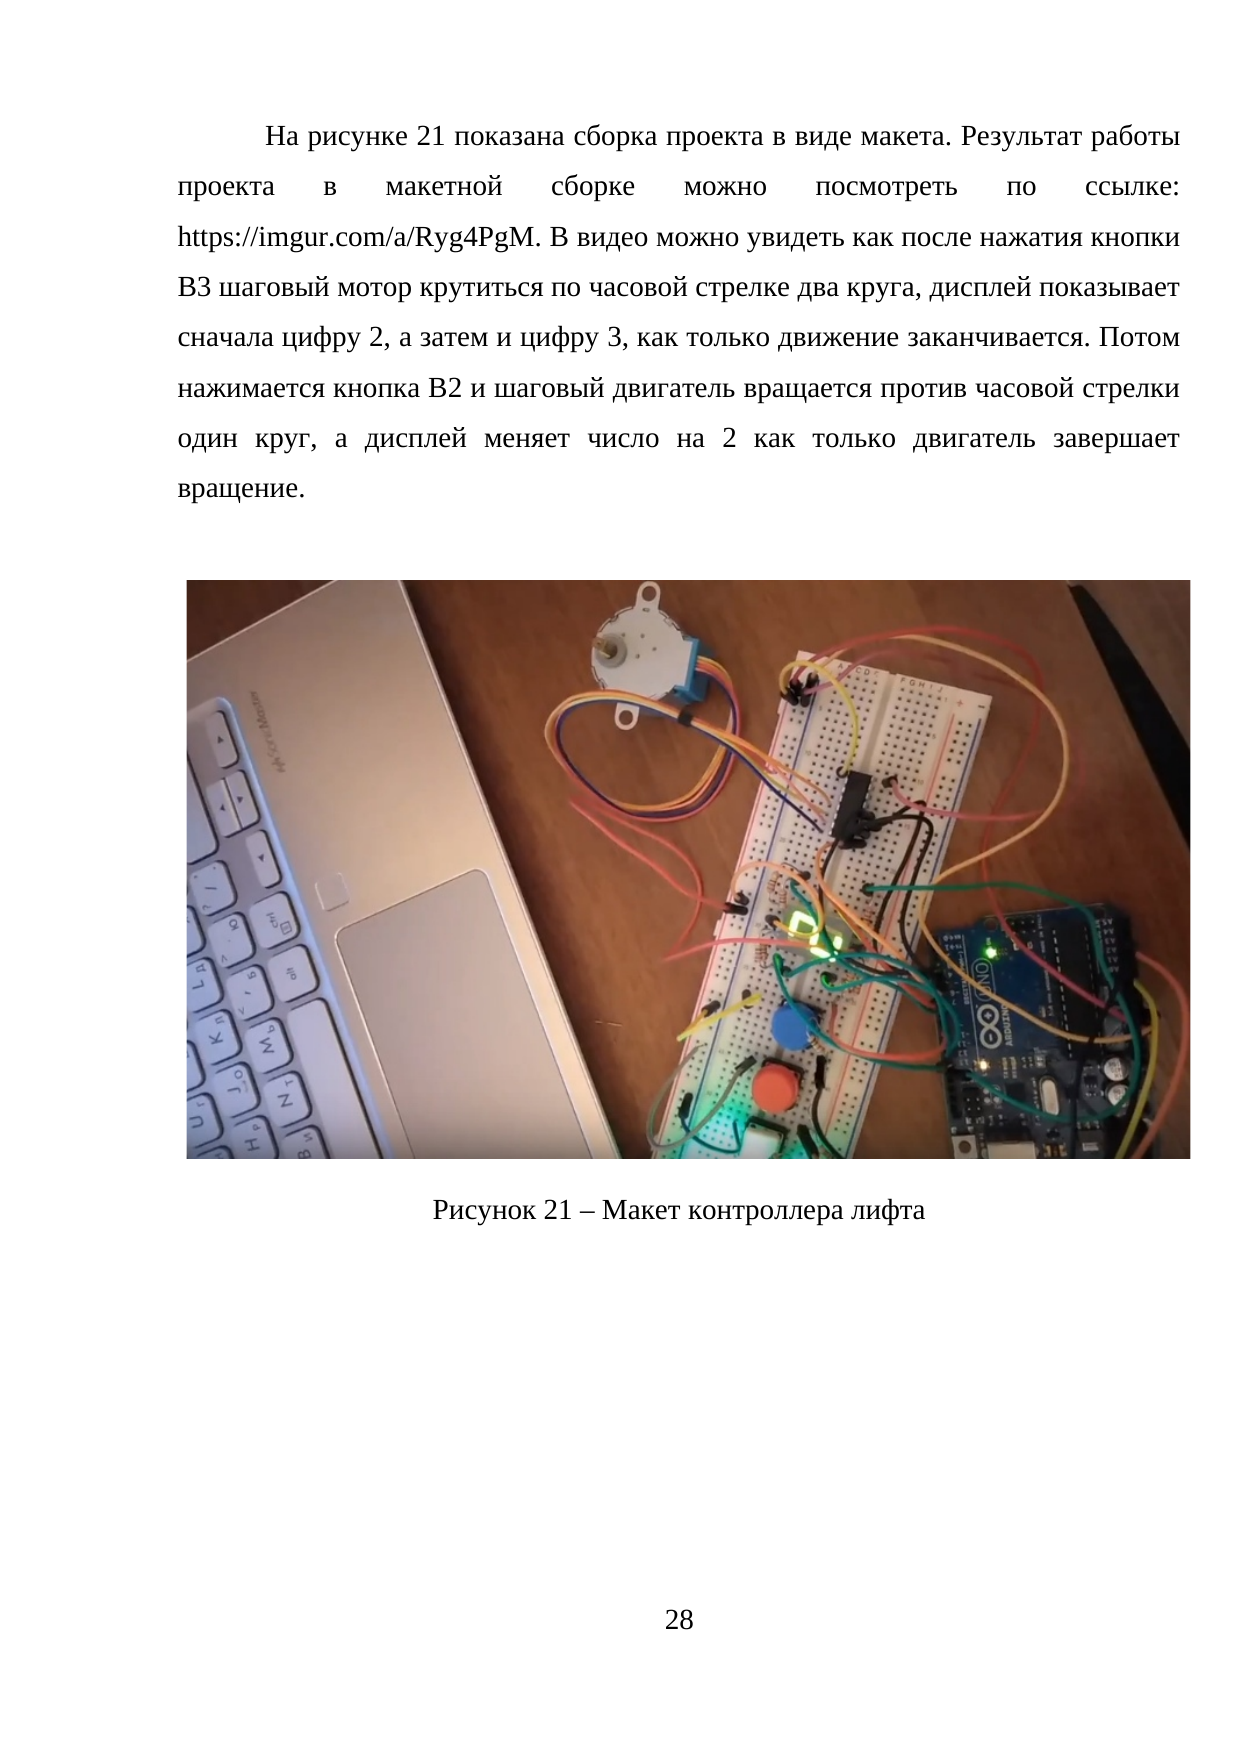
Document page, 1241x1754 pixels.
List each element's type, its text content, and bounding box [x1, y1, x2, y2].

text На рисунке 21 показана сборка проекта в виде макета. Результат работы проекта в макетной сборке можно посмотреть по ссылке: https://imgur.com/a/Ryg4PgM. В видео можно увидеть как после нажатия кнопки B3 шаговый мотор крутиться по часовой стрелке два круга, дисплей показывает сначала цифру 2, а затем и цифру 3, как только движение заканчивается. Потом нажимается кнопка B2 и шаговый двигатель вращается против часовой стрелки один круг, а дисплей меняет число на 2 как только двигатель завершает вращение. [177, 118, 1181, 504]
text Рисунок 21 – Макет контроллера лифта [177, 571, 1181, 1226]
picture [186, 580, 1191, 1159]
